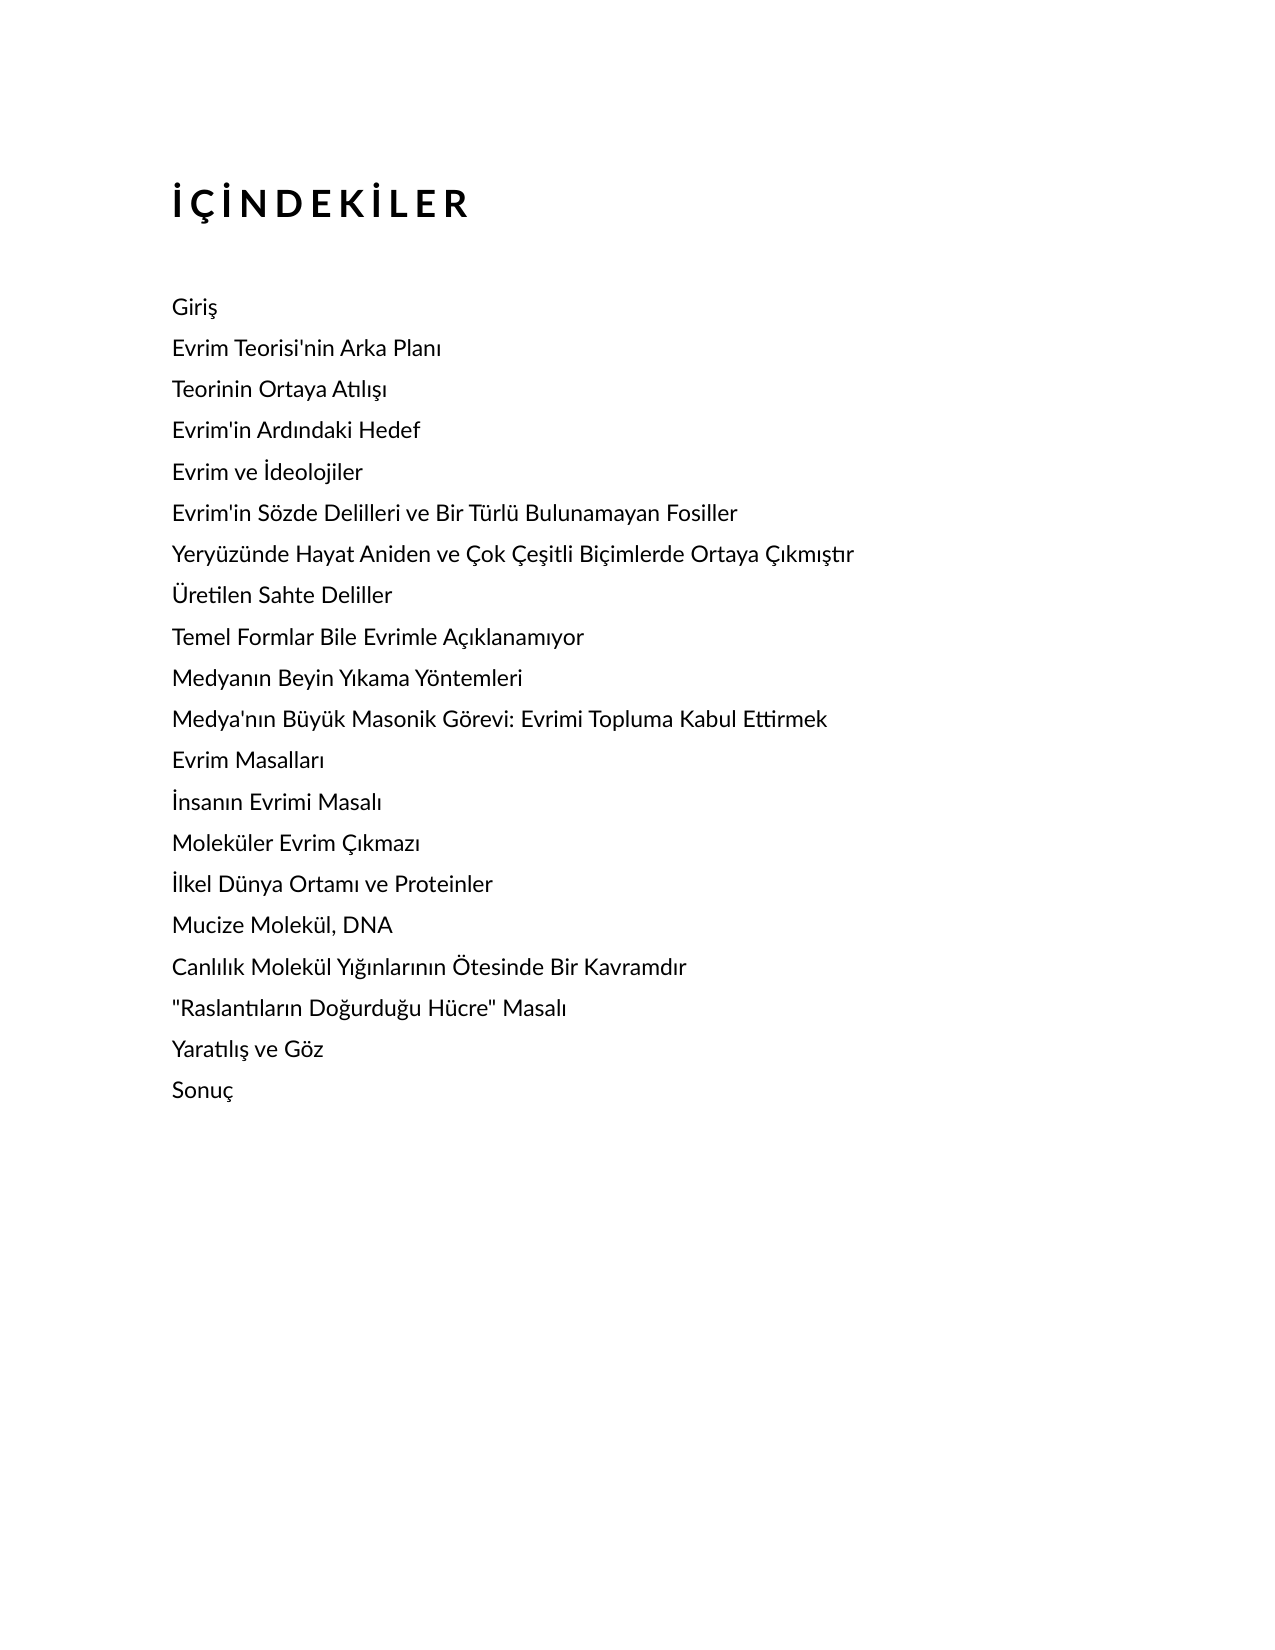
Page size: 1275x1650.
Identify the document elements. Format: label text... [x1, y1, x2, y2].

text Medya'nın Büyük Masonik Görevi: Evrimi Topluma Kabul Ettirmek [112, 705, 1145, 733]
text İlkel Dünya Ortamı ve Proteinler [112, 870, 1145, 898]
text "Raslantıların Doğurduğu Hücre" Masalı [112, 994, 1145, 1021]
text Sonuç [112, 1076, 1145, 1104]
text Temel Formlar Bile Evrimle Açıklanamıyor [112, 623, 1145, 650]
text Evrim ve İdeolojiler [112, 458, 1145, 485]
text Yaratılış ve Göz [112, 1035, 1145, 1063]
text Evrim Teorisi'nin Arka Planı [112, 334, 1145, 361]
text İnsanın Evrimi Masalı [112, 788, 1145, 815]
text Medyanın Beyin Yıkama Yöntemleri [112, 664, 1145, 691]
text Evrim'in Ardındaki Hedef [112, 416, 1145, 444]
text Giriş [112, 293, 1145, 320]
text Evrim Masalları [112, 746, 1145, 774]
text Üretilen Sahte Deliller [112, 581, 1145, 609]
text Mucize Molekül, DNA [112, 911, 1145, 939]
text Yeryüzünde Hayat Aniden ve Çok Çeşitli Biçimlerde Ortaya Çıkmıştır [112, 540, 1145, 568]
text Moleküler Evrim Çıkmazı [112, 829, 1145, 856]
subtitle İÇİNDEKİLER [112, 181, 1145, 226]
text Teorinin Ortaya Atılışı [112, 375, 1145, 403]
text Canlılık Molekül Yığınlarının Ötesinde Bir Kavramdır [112, 953, 1145, 980]
text Evrim'in Sözde Delilleri ve Bir Türlü Bulunamayan Fosiller [112, 499, 1145, 526]
